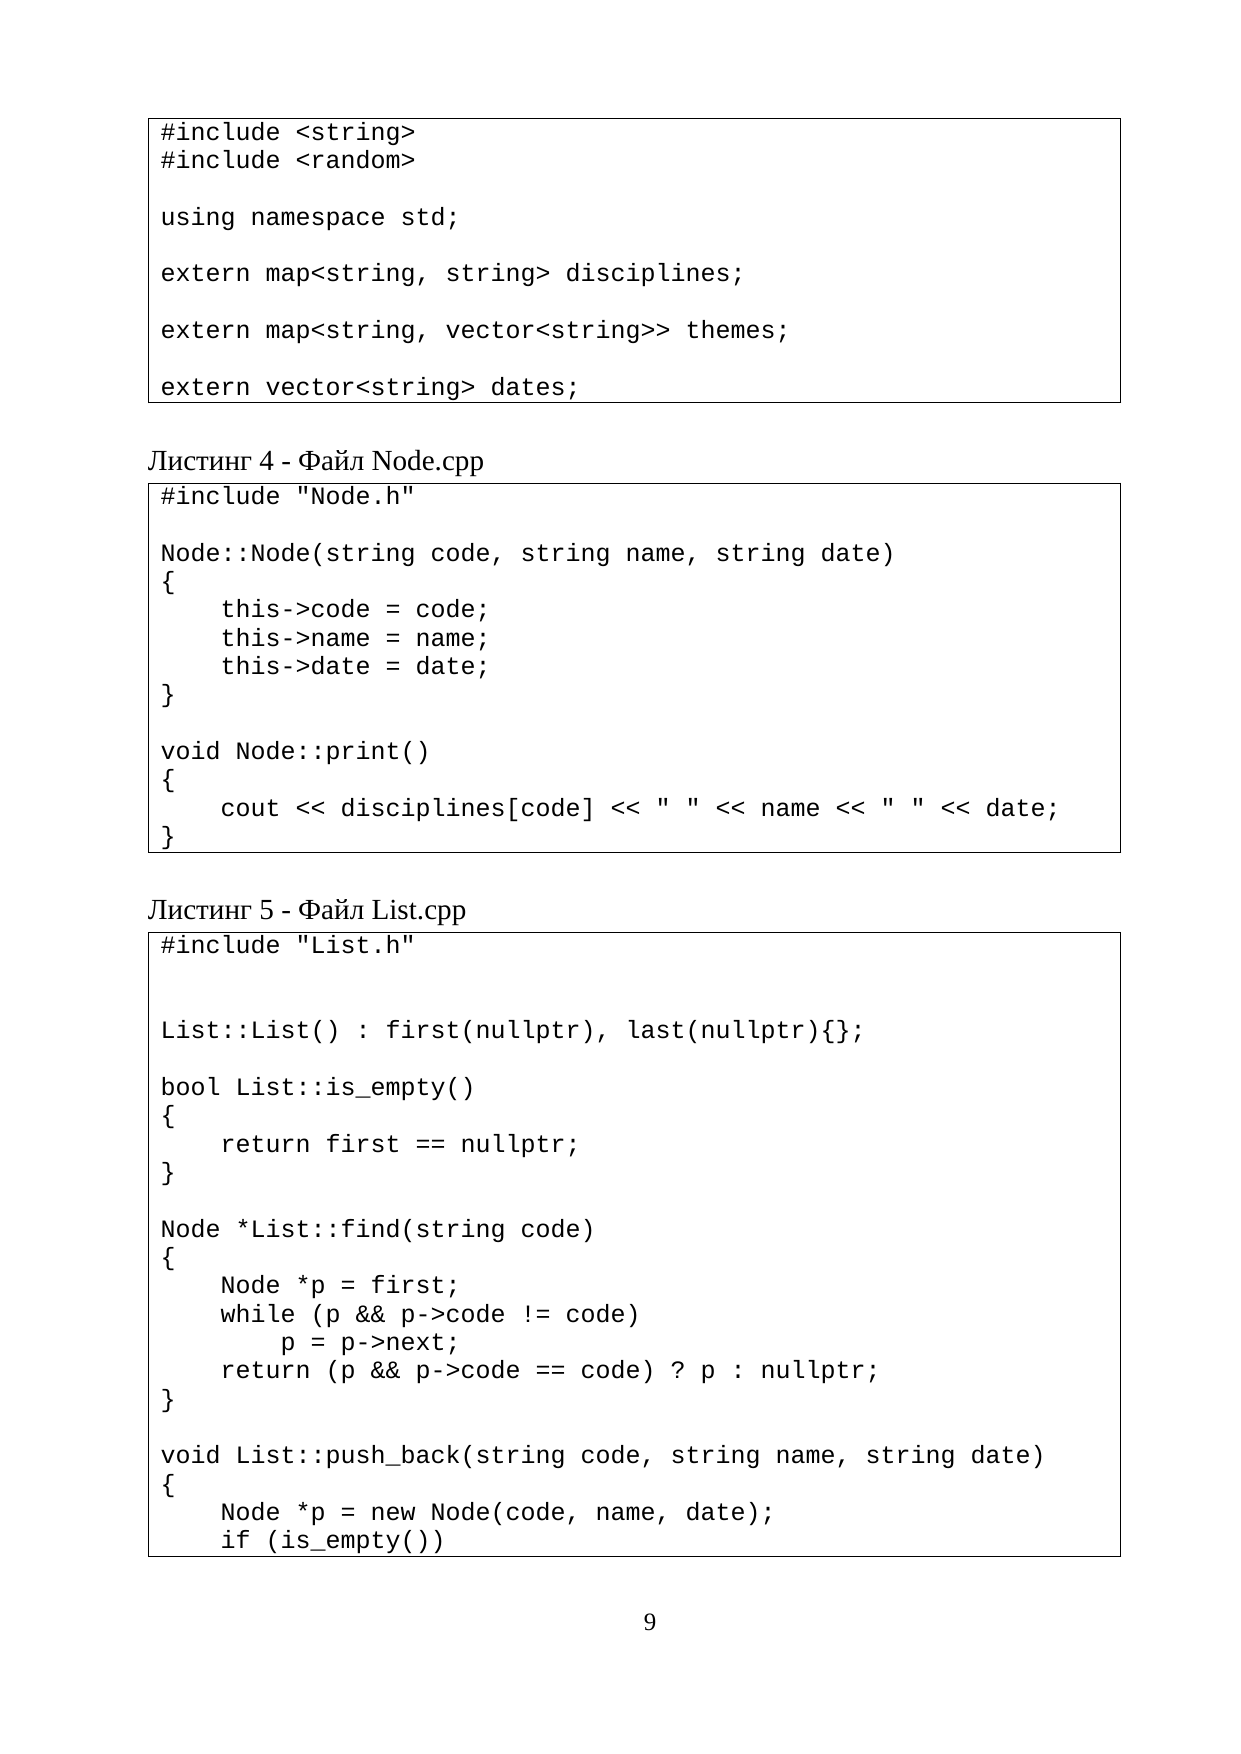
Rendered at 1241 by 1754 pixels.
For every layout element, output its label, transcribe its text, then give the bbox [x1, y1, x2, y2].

table_header #include "Node.h" Node::Node(string code, string name, string date) { this->code = code; this->name = name; this->date = date; } void Node::print() { cout << disciplines[code] << " " << name << " " << date; } [149, 484, 1120, 852]
text Листинг 5 - Файл List.cpp [148, 892, 1152, 926]
table_header #include "List.h" List::List() : first(nullptr), last(nullptr){}; bool List::is_empty() { return first == nullptr; } Node *List::find(string code) { Node *p = first; while (p && p->code != code) p = p->next; return (p && p->code == code) ? p : nullptr; } void List::push_back(string code, string name, string date) { Node *p = new Node(code, name, date); if (is_empty()) [149, 933, 1120, 1556]
text Листинг 4 - Файл Node.cpp [148, 443, 1152, 477]
table_header #include <string> #include <random> using namespace std; extern map<string, string> disciplines; extern map<string, vector<string>> themes; extern vector<string> dates; [149, 119, 1120, 402]
